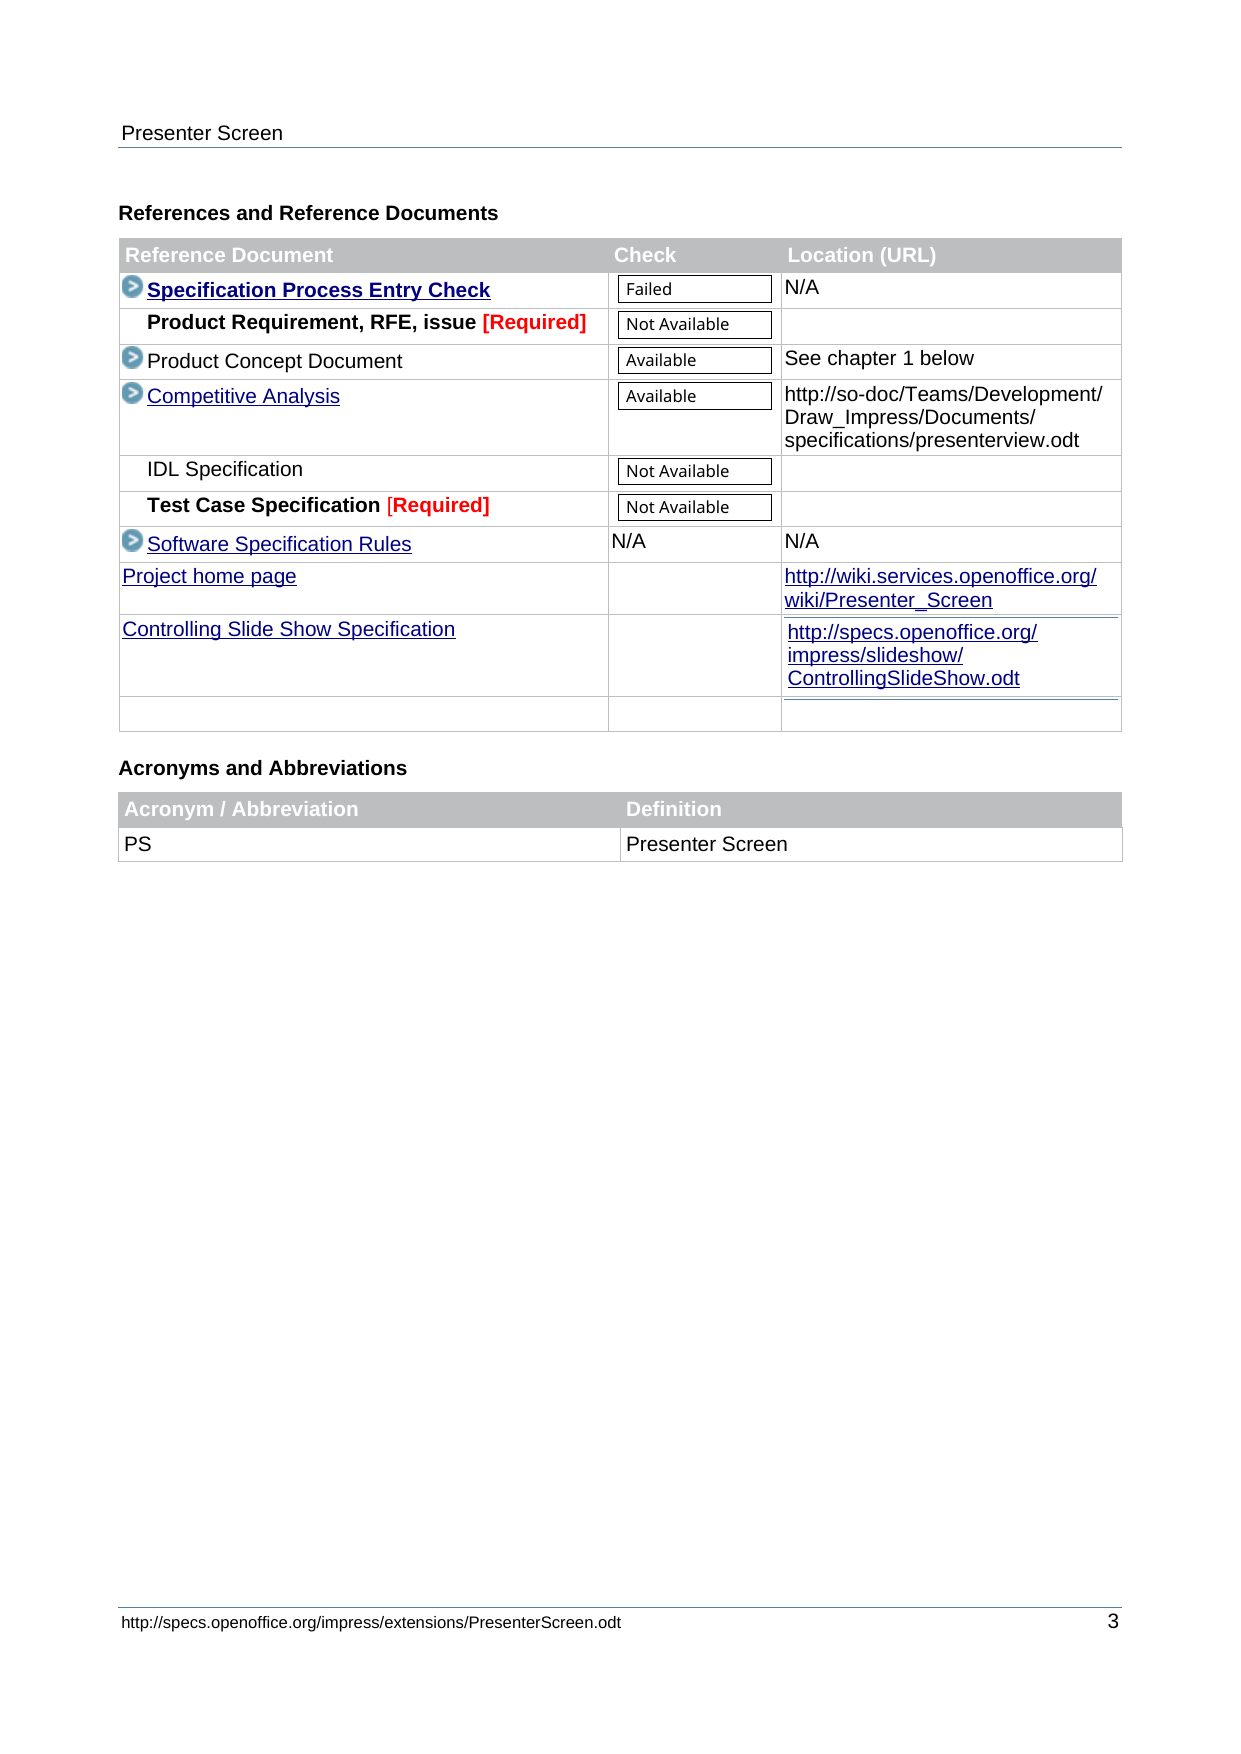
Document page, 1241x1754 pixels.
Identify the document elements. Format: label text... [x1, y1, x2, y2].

table_cell N/A [782, 527, 1121, 562]
subtitle References and Reference Documents [118, 202, 1122, 225]
table_cell [609, 345, 781, 379]
table_cell [782, 697, 1121, 731]
table_cell [609, 380, 781, 455]
table_cell N/A [609, 527, 781, 562]
table_header Location (URL) [782, 238, 1122, 273]
table_header Definition [620, 792, 1122, 827]
table_cell Software Specification Rules [120, 527, 608, 562]
table_cell [609, 492, 781, 526]
table_cell Controlling Slide Show Specification [120, 615, 608, 696]
table_cell PS [119, 828, 620, 861]
table_cell [609, 273, 781, 308]
table_cell Test Case Specification [Required] [120, 492, 608, 526]
table_cell [609, 456, 781, 491]
table_header Acronym / Abbreviation [118, 792, 620, 827]
table_cell [120, 697, 608, 731]
table_cell Specification Process Entry Check [120, 273, 608, 308]
table_cell Product Concept Document [120, 345, 608, 379]
picture [122, 275, 147, 298]
table_cell See chapter 1 below [782, 345, 1121, 379]
table_cell <Please enter location here> [782, 492, 1121, 526]
table_header Check [609, 238, 781, 273]
table_cell http://so-doc/Teams/Development/Draw_Impress/Documents/specifications/presenterview.odt [782, 380, 1121, 455]
table_cell http://specs.openoffice.org/impress/slideshow/ControllingSlideShow.odt [782, 615, 1121, 696]
picture [122, 529, 147, 552]
table_cell <Please enter location here> [782, 309, 1121, 344]
table_cell Presenter Screen [621, 828, 1122, 861]
table_cell [609, 697, 781, 731]
table_cell [609, 309, 781, 344]
table_cell Competitive Analysis [120, 380, 608, 455]
subtitle Acronyms and Abbreviations [118, 756, 1122, 779]
picture [122, 382, 147, 404]
table_cell N/A [782, 273, 1121, 308]
table_cell [609, 563, 781, 614]
table_header Reference Document [119, 238, 608, 273]
table_cell [609, 615, 781, 696]
table_cell http://wiki.services.openoffice.org/wiki/Presenter_Screen [782, 563, 1121, 614]
picture [122, 346, 147, 369]
table_cell IDL Specification [120, 456, 608, 491]
table_cell <Please enter location here> [782, 456, 1121, 491]
table_cell Product Requirement, RFE, issue [Required] [120, 309, 608, 344]
table_cell Project home page [120, 563, 608, 614]
